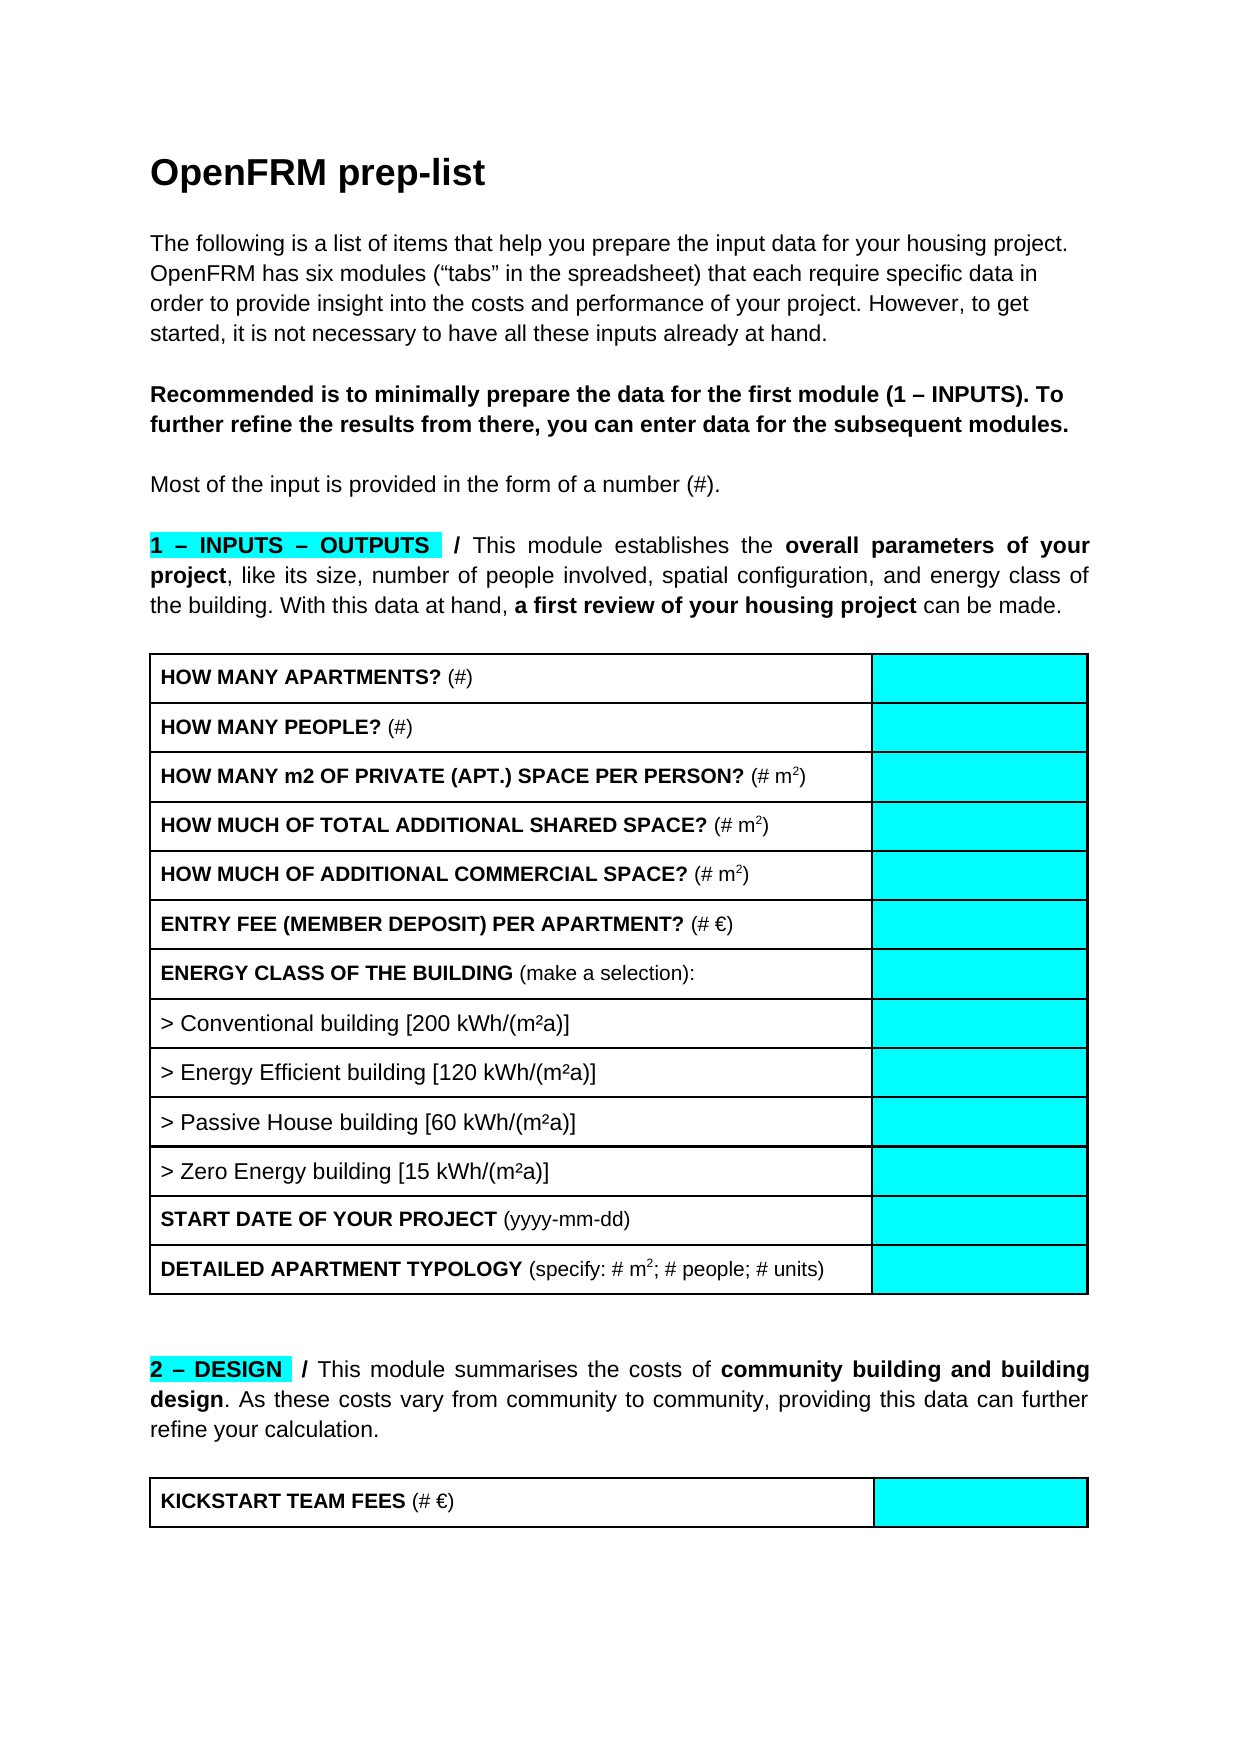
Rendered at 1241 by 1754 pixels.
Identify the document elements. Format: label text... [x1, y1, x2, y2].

table_cell START DATE OF YOUR PROJECT (yyyy-mm-dd) [151, 1197, 871, 1244]
table_cell [873, 1148, 1086, 1195]
table_cell HOW MUCH OF TOTAL ADDITIONAL SHARED SPACE? (# m2) [151, 803, 871, 850]
table_cell > Zero Energy building [15 kWh/(m²a)] [151, 1148, 871, 1195]
text OpenFRM prep-list [150, 150, 1090, 193]
table_cell [873, 950, 1086, 998]
table_cell DETAILED APARTMENT TYPOLOGY (specify: # m2; # people; # units) [151, 1246, 871, 1293]
table_cell [873, 704, 1086, 751]
table_cell [873, 901, 1086, 948]
text Recommended is to minimally prepare the data for the first module (1 – INPUTS). To further refine the results from there, you can enter data for the subsequent modules. [150, 381, 1090, 437]
table_cell HOW MUCH OF ADDITIONAL COMMERCIAL SPACE? (# m2) [151, 852, 871, 899]
text Most of the input is provided in the form of a number (#). [150, 471, 1090, 498]
table_header [875, 1479, 1086, 1526]
table_cell [873, 1098, 1086, 1145]
table_cell HOW MANY m2 OF PRIVATE (APT.) SPACE PER PERSON? (# m2) [151, 753, 871, 801]
table_cell [873, 803, 1086, 850]
table_cell ENERGY CLASS OF THE BUILDING (make a selection): [151, 950, 871, 998]
table_cell > Passive House building [60 kWh/(m²a)] [151, 1098, 871, 1145]
table_header [873, 655, 1086, 702]
table_cell [873, 852, 1086, 899]
table_cell [873, 1197, 1086, 1244]
table_cell [873, 753, 1086, 801]
table_header HOW MANY APARTMENTS? (#) [151, 655, 871, 702]
table_cell HOW MANY PEOPLE? (#) [151, 704, 871, 751]
text 1 – INPUTS – OUTPUTS / This module establishes the overall parameters of your project, like its size, number of people involved, spatial configuration, and energy class of the building. With this data at hand, a first review of your housing project can be made. [150, 532, 1090, 619]
table_cell > Conventional building [200 kWh/(m²a)] [151, 1000, 871, 1047]
table_cell [873, 1049, 1086, 1096]
table_cell [873, 1000, 1086, 1047]
table_cell > Energy Efficient building [120 kWh/(m²a)] [151, 1049, 871, 1096]
table_cell ENTRY FEE (MEMBER DEPOSIT) PER APARTMENT? (# €) [151, 901, 871, 948]
text The following is a list of items that help you prepare the input data for your housing project. OpenFRM has six modules (“tabs” in the spreadsheet) that each require specific data in order to provide insight into the costs and performance of your project. However, to get started, it is not necessary to have all these inputs already at hand. [150, 230, 1090, 347]
text 2 – DESIGN / This module summarises the costs of community building and building design. As these costs vary from community to community, providing this data can further refine your calculation. [150, 1356, 1090, 1442]
table_header KICKSTART TEAM FEES (# €) [151, 1479, 873, 1526]
table_cell [873, 1246, 1086, 1293]
